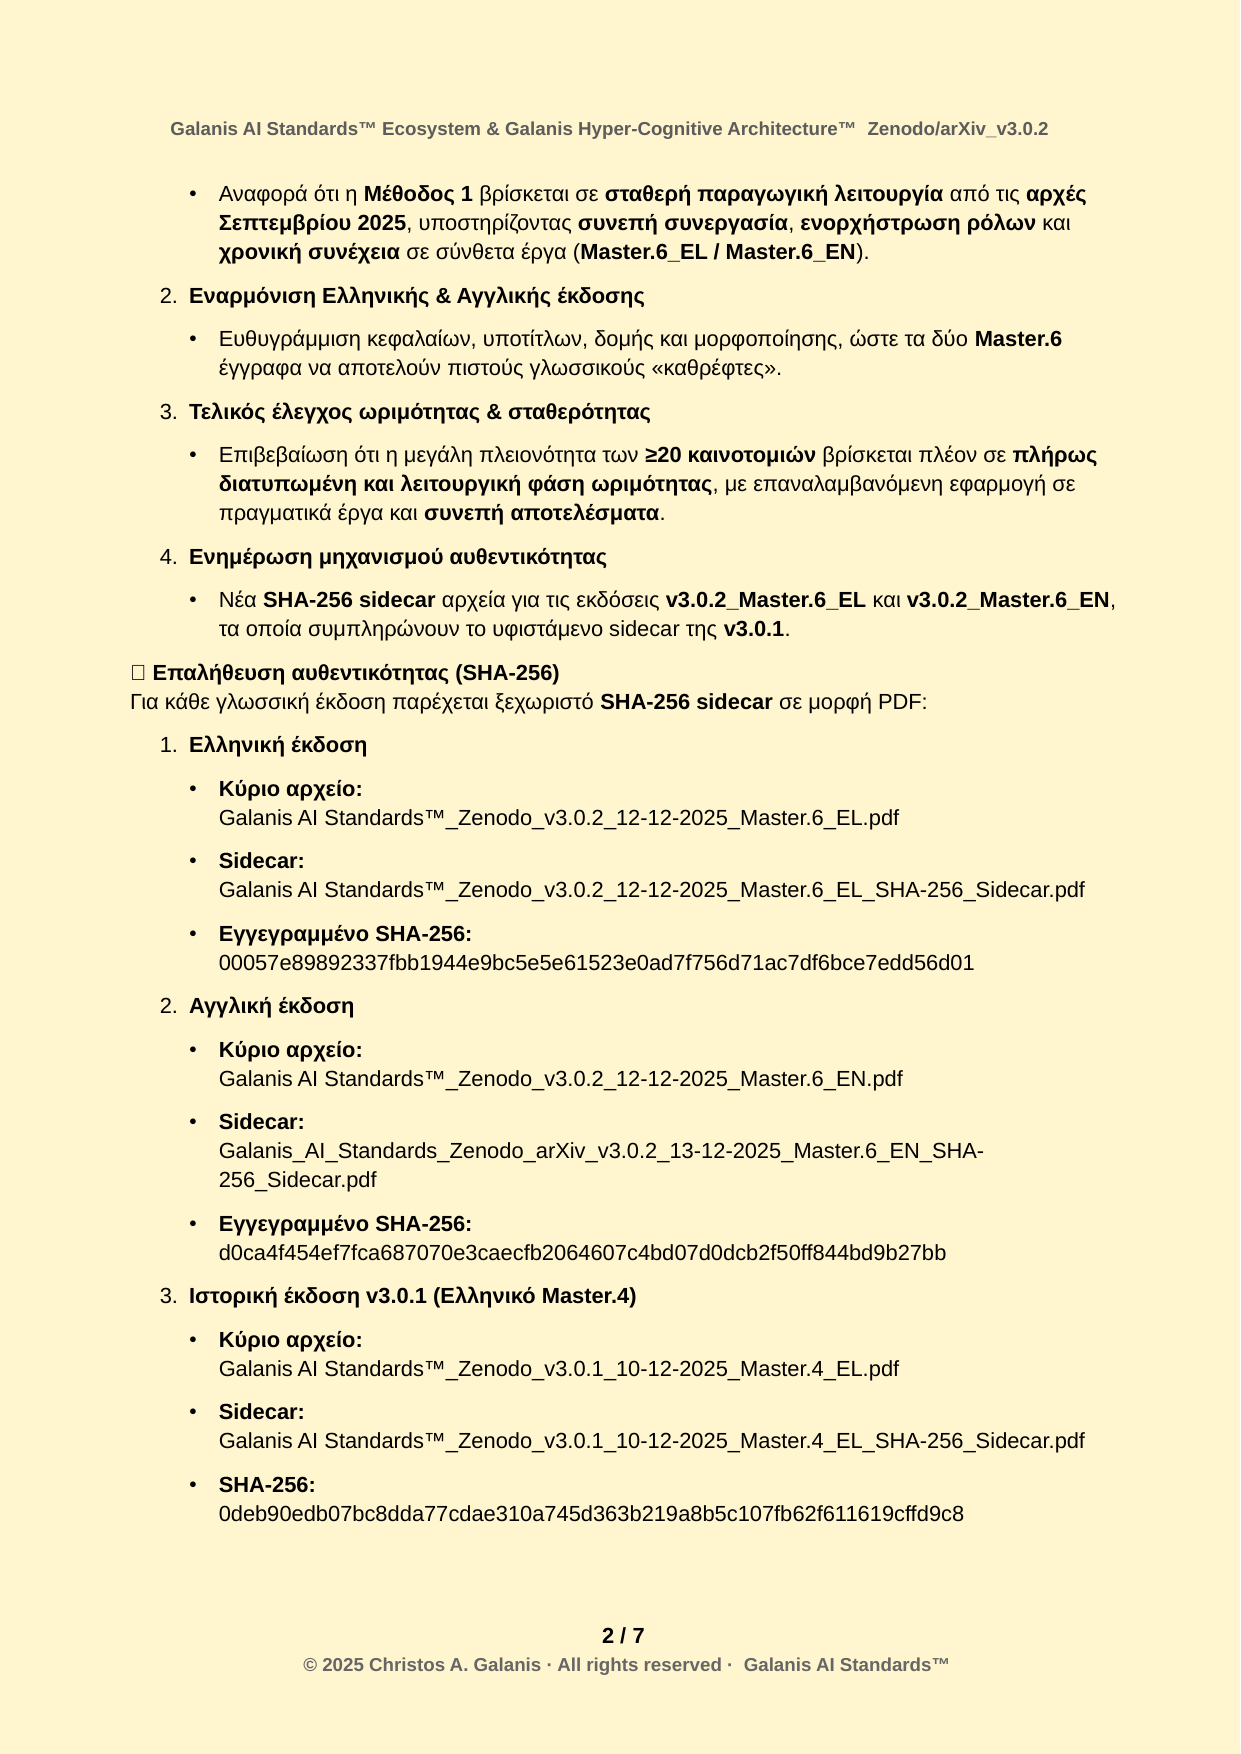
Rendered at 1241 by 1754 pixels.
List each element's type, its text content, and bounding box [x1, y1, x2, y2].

list Sidecar: Galanis_AI_Standards_Zenodo_arXiv_v3.0.2_13-12-2025_Master.6_EN_SHA-256_Sidecar.pdf [189, 1109, 1116, 1192]
list Sidecar: Galanis AI Standards™_Zenodo_v3.0.1_10-12-2025_Master.4_EL_SHA-256_Sidecar.pdf [189, 1399, 1116, 1453]
list Ευθυγράμμιση κεφαλαίων, υποτίτλων, δομής και μορφοποίησης, ώστε τα δύο Master.6 έγγραφα να αποτελούν πιστούς γλωσσικούς «καθρέφτες». [189, 326, 1116, 380]
list Ιστορική έκδοση v3.0.1 (Ελληνικό Master.4) [159, 1283, 1116, 1308]
list Κύριο αρχείο: Galanis AI Standards™_Zenodo_v3.0.2_12-12-2025_Master.6_EL.pdf [189, 776, 1116, 830]
list Επιβεβαίωση ότι η μεγάλη πλειονότητα των ≥20 καινοτομιών βρίσκεται πλέον σε πλήρως διατυπωμένη και λειτουργική φάση ωριμότητας, με επαναλαμβανόμενη εφαρμογή σε πραγματικά έργα και συνεπή αποτελέσματα. [189, 442, 1116, 525]
list Ενημέρωση μηχανισμού αυθεντικότητας [159, 543, 1116, 569]
list Αναφορά ότι η Μέθοδος 1 βρίσκεται σε σταθερή παραγωγική λειτουργία από τις αρχές Σεπτεμβρίου 2025, υποστηρίζοντας συνεπή συνεργασία, ενορχήστρωση ρόλων και χρονική συνέχεια σε σύνθετα έργα (Master.6_EL / Master.6_EN). [189, 181, 1116, 264]
list Sidecar: Galanis AI Standards™_Zenodo_v3.0.2_12-12-2025_Master.6_EL_SHA-256_Sidecar.pdf [189, 848, 1116, 902]
list Κύριο αρχείο: Galanis AI Standards™_Zenodo_v3.0.2_12-12-2025_Master.6_EN.pdf [189, 1037, 1116, 1091]
list Ελληνική έκδοση [159, 732, 1116, 757]
list Αγγλική έκδοση [159, 993, 1116, 1018]
list Εγγεγραμμένο SHA-256: 00057e89892337fbb1944e9bc5e5e61523e0ad7f756d71ac7df6bce7edd56d01 [189, 921, 1116, 975]
list Εγγεγραμμένο SHA-256: d0ca4f454ef7fca687070e3caecfb2064607c4bd07d0dcb2f50ff844bd9b27bb [189, 1211, 1116, 1265]
text 🧾 Επαλήθευση αυθεντικότητας (SHA-256) Για κάθε γλωσσική έκδοση παρέχεται ξεχωριστό SHA-256 sidecar σε μορφή PDF: [130, 659, 1116, 714]
list Νέα SHA-256 sidecar αρχεία για τις εκδόσεις v3.0.2_Master.6_EL και v3.0.2_Master.6_EN, τα οποία συμπληρώνουν το υφιστάμενο sidecar της v3.0.1. [189, 587, 1116, 641]
list Εναρμόνιση Ελληνικής & Αγγλικής έκδοσης [159, 282, 1116, 308]
list Τελικός έλεγχος ωριμότητας & σταθερότητας [159, 398, 1116, 424]
list Κύριο αρχείο: Galanis AI Standards™_Zenodo_v3.0.1_10-12-2025_Master.4_EL.pdf [189, 1327, 1116, 1381]
list SHA-256: 0deb90edb07bc8dda77cdae310a745d363b219a8b5c107fb62f611619cffd9c8 [189, 1472, 1116, 1526]
